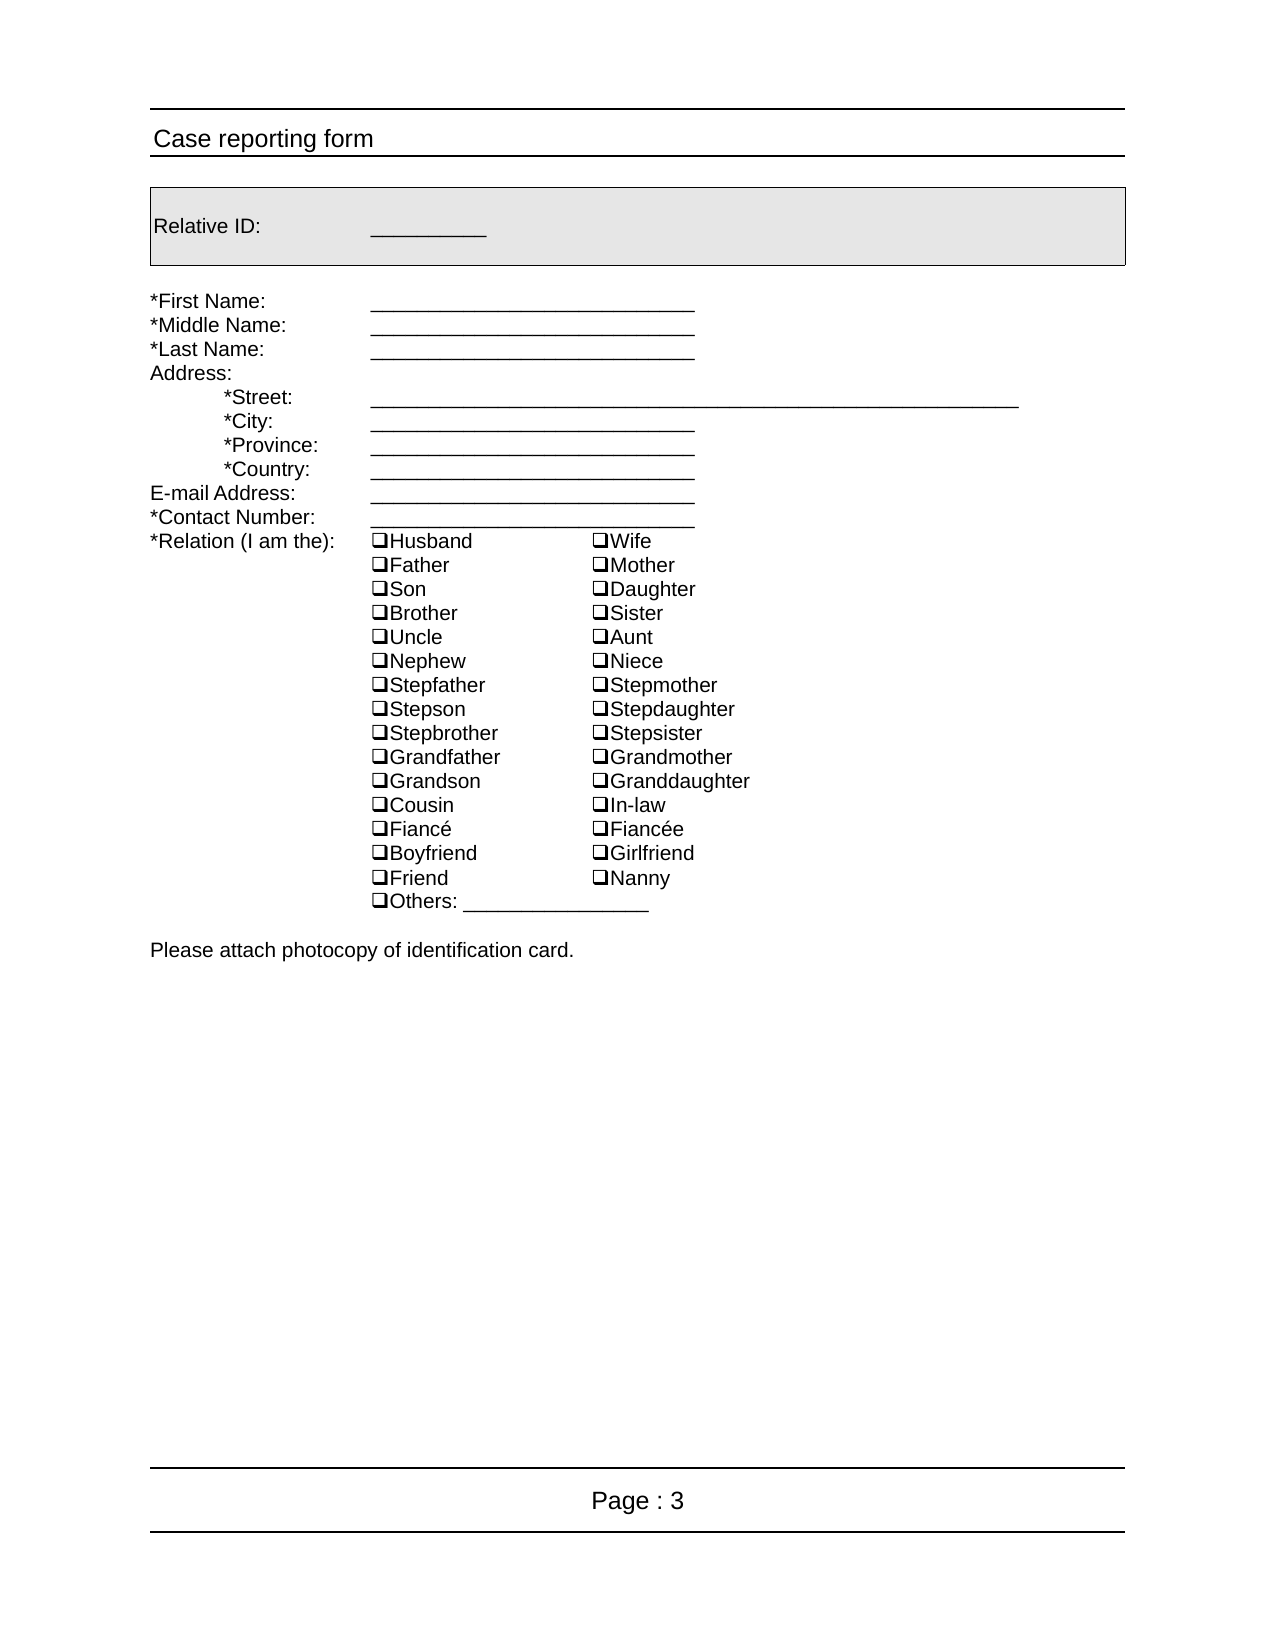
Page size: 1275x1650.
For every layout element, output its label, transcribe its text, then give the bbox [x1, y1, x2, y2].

text Please attach photocopy of identification card. [150, 937, 1125, 961]
text Others: ________________ [150, 889, 1125, 913]
text *Relation (I am the): Husband Wife [150, 528, 1125, 552]
text Brother Sister [150, 601, 1125, 625]
text Uncle Aunt [150, 625, 1125, 649]
text E-mail Address: ____________________________ [150, 481, 1125, 504]
text Address: [150, 361, 1125, 385]
text Relative ID: __________ [151, 211, 1125, 235]
text *Middle Name: ____________________________ [150, 313, 1125, 337]
text *Province: ____________________________ [150, 433, 1125, 457]
text Friend Nanny [150, 865, 1125, 889]
text Son Daughter [150, 577, 1125, 601]
text Grandfather Grandmother [150, 745, 1125, 769]
text *First Name: ____________________________ [150, 289, 1125, 313]
text Cousin In-law [150, 793, 1125, 817]
text *Last Name: ____________________________ [150, 337, 1125, 361]
text Fiancé Fiancée [150, 817, 1125, 841]
text Nephew Niece [150, 649, 1125, 673]
text Boyfriend Girlfriend [150, 841, 1125, 865]
text *Contact Number: ____________________________ [150, 504, 1125, 528]
text Father Mother [150, 552, 1125, 577]
text Stepfather Stepmother [150, 673, 1125, 697]
text *Country: ____________________________ [150, 457, 1125, 481]
text *City: ____________________________ [150, 409, 1125, 433]
text Stepson Stepdaughter [150, 697, 1125, 721]
text Stepbrother Stepsister [150, 721, 1125, 745]
text Grandson Granddaughter [150, 769, 1125, 793]
text *Street: ________________________________________________________ [150, 385, 1125, 409]
